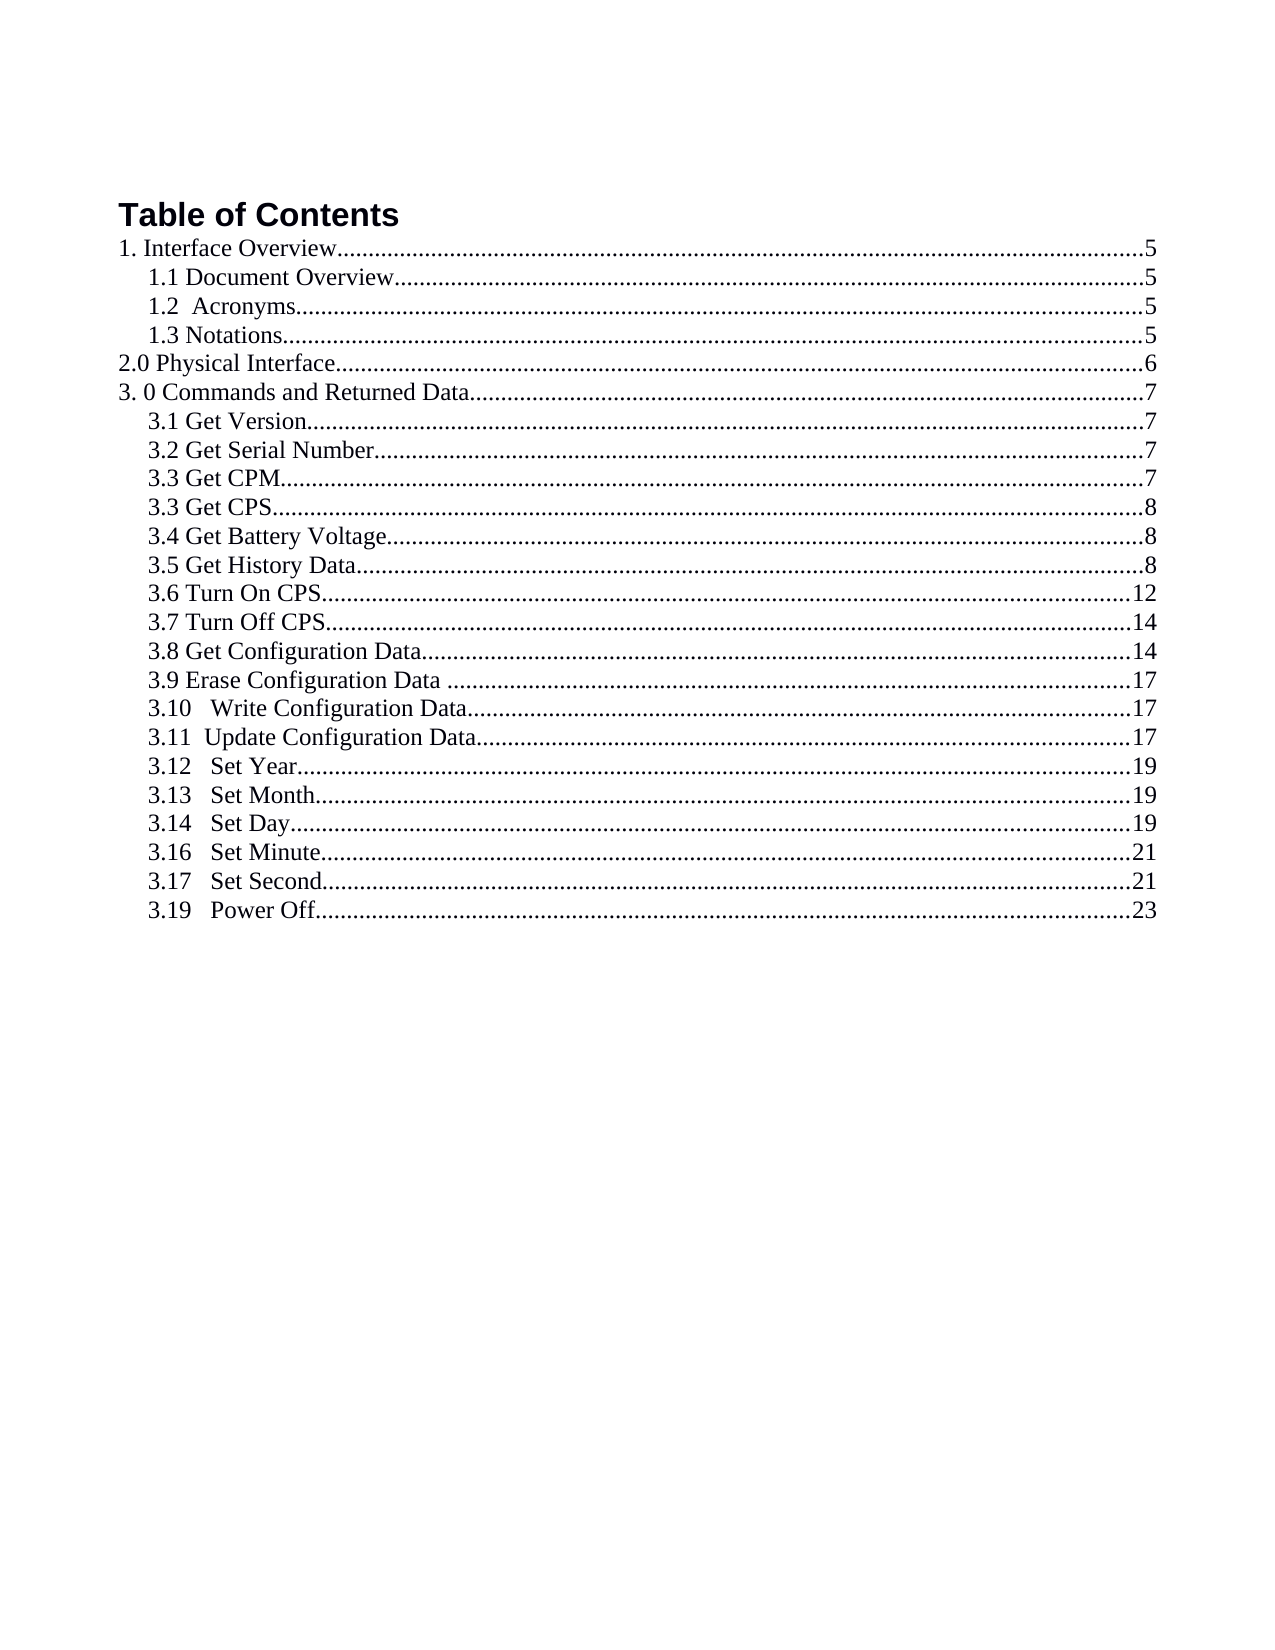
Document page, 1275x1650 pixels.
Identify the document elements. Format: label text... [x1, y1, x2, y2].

text 3.1 Get Version 7 [148, 406, 1157, 435]
text 3.17 Set Second 21 [148, 866, 1157, 895]
text 3.7 Turn Off CPS 14 [148, 607, 1157, 636]
text 1.2 Acronyms 5 [148, 291, 1157, 320]
text 3.6 Turn On CPS 12 [148, 578, 1157, 607]
text 1.1 Document Overview 5 [148, 262, 1157, 291]
text 3.4 Get Battery Voltage 8 [148, 521, 1157, 550]
text 1. Interface Overview 5 [118, 233, 1157, 262]
text 3.13 Set Month 19 [148, 780, 1157, 808]
text 3.3 Get CPS 8 [148, 492, 1157, 521]
text 3.19 Power Off 23 [148, 895, 1157, 923]
text 3.5 Get History Data 8 [148, 550, 1157, 578]
text 3.12 Set Year 19 [148, 751, 1157, 780]
text 3. 0 Commands and Returned Data 7 [118, 377, 1157, 406]
text 3.8 Get Configuration Data 14 [148, 636, 1157, 665]
text 3.9 Erase Configuration Data 17 [148, 665, 1157, 693]
text 3.14 Set Day 19 [148, 808, 1157, 837]
text 1.3 Notations 5 [148, 320, 1157, 348]
text 3.11 Update Configuration Data 17 [148, 722, 1157, 751]
subtitle Table of Contents [118, 195, 1157, 233]
text 3.3 Get CPM 7 [148, 463, 1157, 492]
text 2.0 Physical Interface 6 [118, 348, 1157, 377]
text 3.10 Write Configuration Data 17 [148, 693, 1157, 722]
text 3.2 Get Serial Number 7 [148, 435, 1157, 463]
text 3.16 Set Minute 21 [148, 837, 1157, 866]
